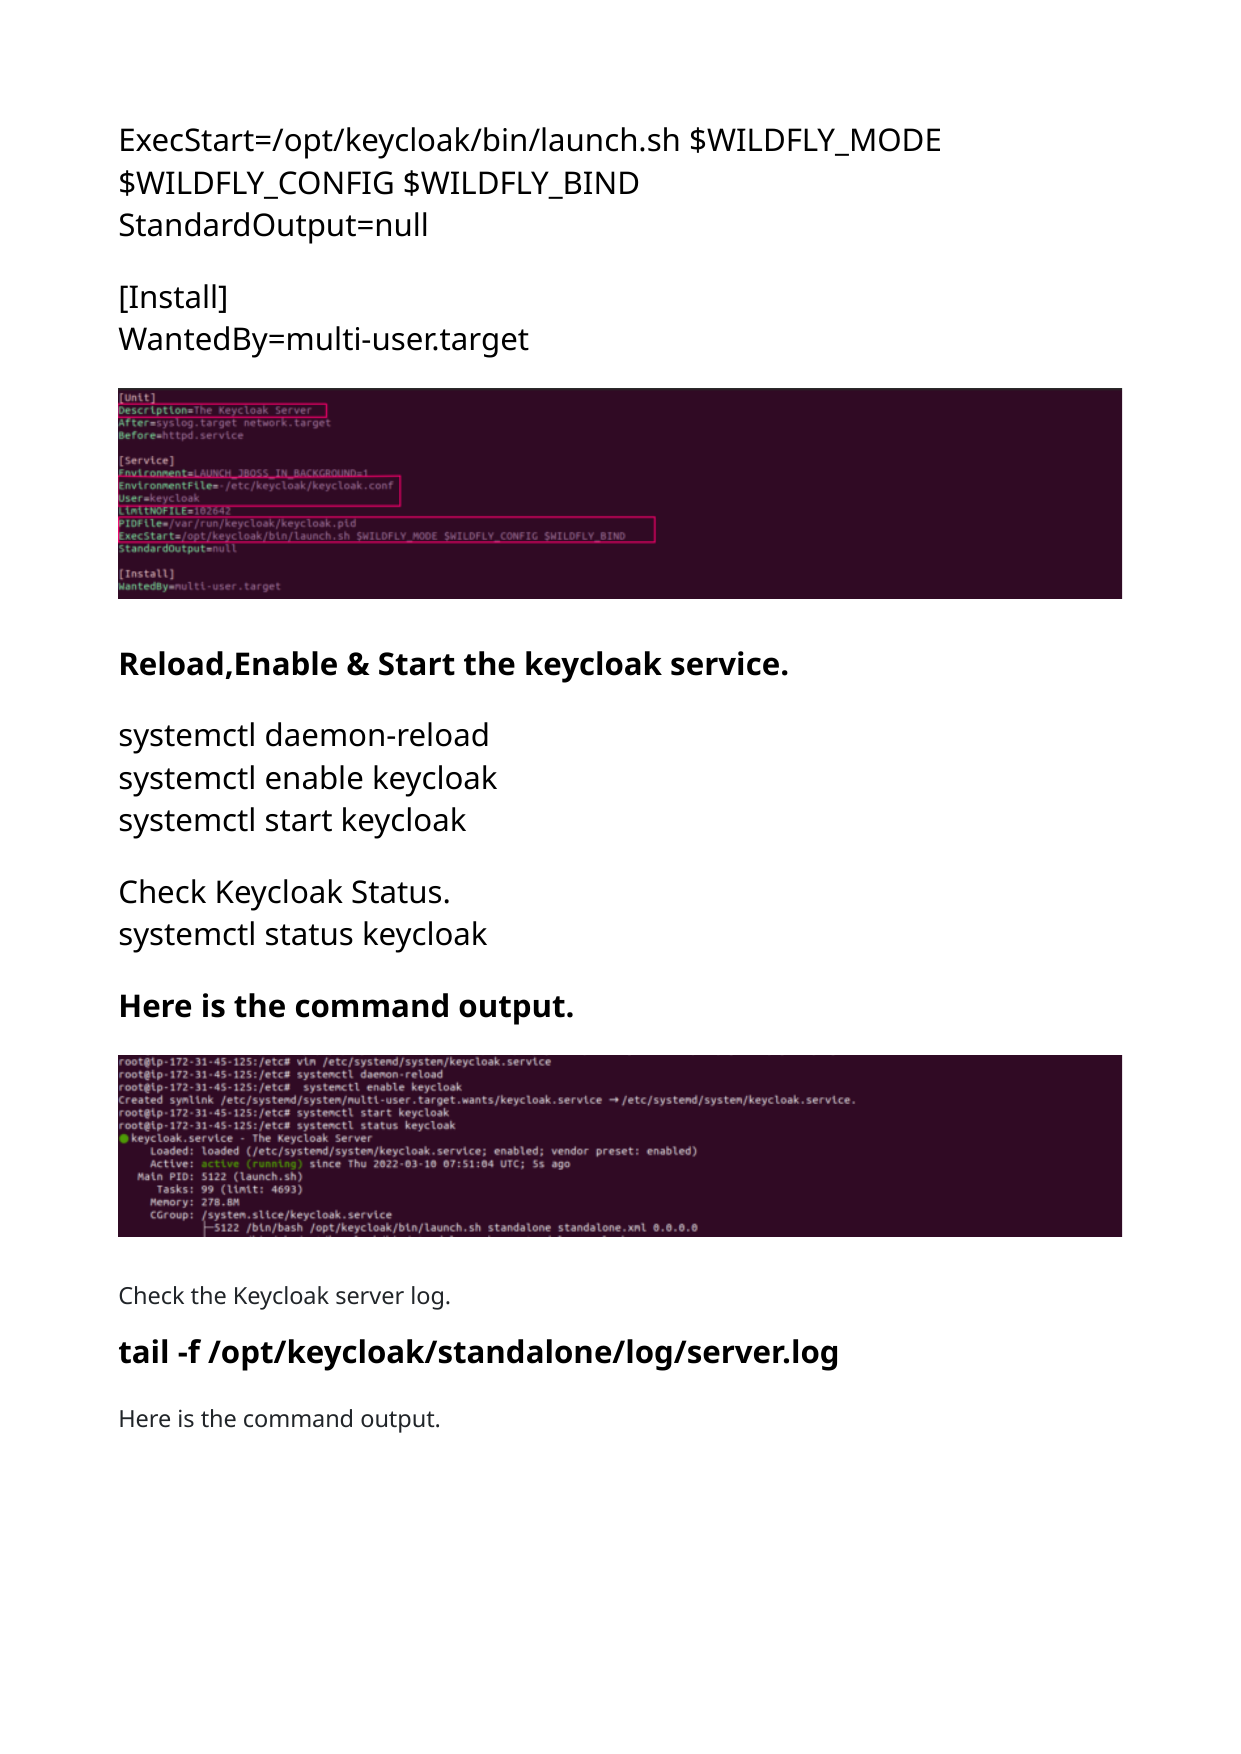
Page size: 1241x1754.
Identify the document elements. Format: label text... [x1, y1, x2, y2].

text [Install] [118, 275, 1122, 317]
picture [118, 388, 1123, 599]
text systemctl status keycloak [118, 912, 1122, 955]
text StandardOutput=null [118, 203, 1122, 246]
text Here is the command output. [118, 983, 1122, 1026]
text systemctl enable keycloak [118, 756, 1122, 798]
text Here is the command output. [118, 1402, 1122, 1434]
text ExecStart=/opt/keycloak/bin/launch.sh $WILDFLY_MODE $WILDFLY_CONFIG $WILDFLY_BIND [118, 118, 1122, 203]
text Check the Keycloak server log. [118, 1279, 1122, 1311]
text systemctl start keycloak [118, 798, 1122, 841]
picture [118, 1055, 1123, 1237]
text Check Keycloak Status. [118, 869, 1122, 912]
text WantedBy=multi-user.target [118, 317, 1122, 360]
text systemctl daemon-reload [118, 713, 1122, 756]
text Reload,Enable & Start the keycloak service. [118, 642, 1122, 684]
text tail -f /opt/keycloak/standalone/log/server.log [118, 1331, 1122, 1373]
